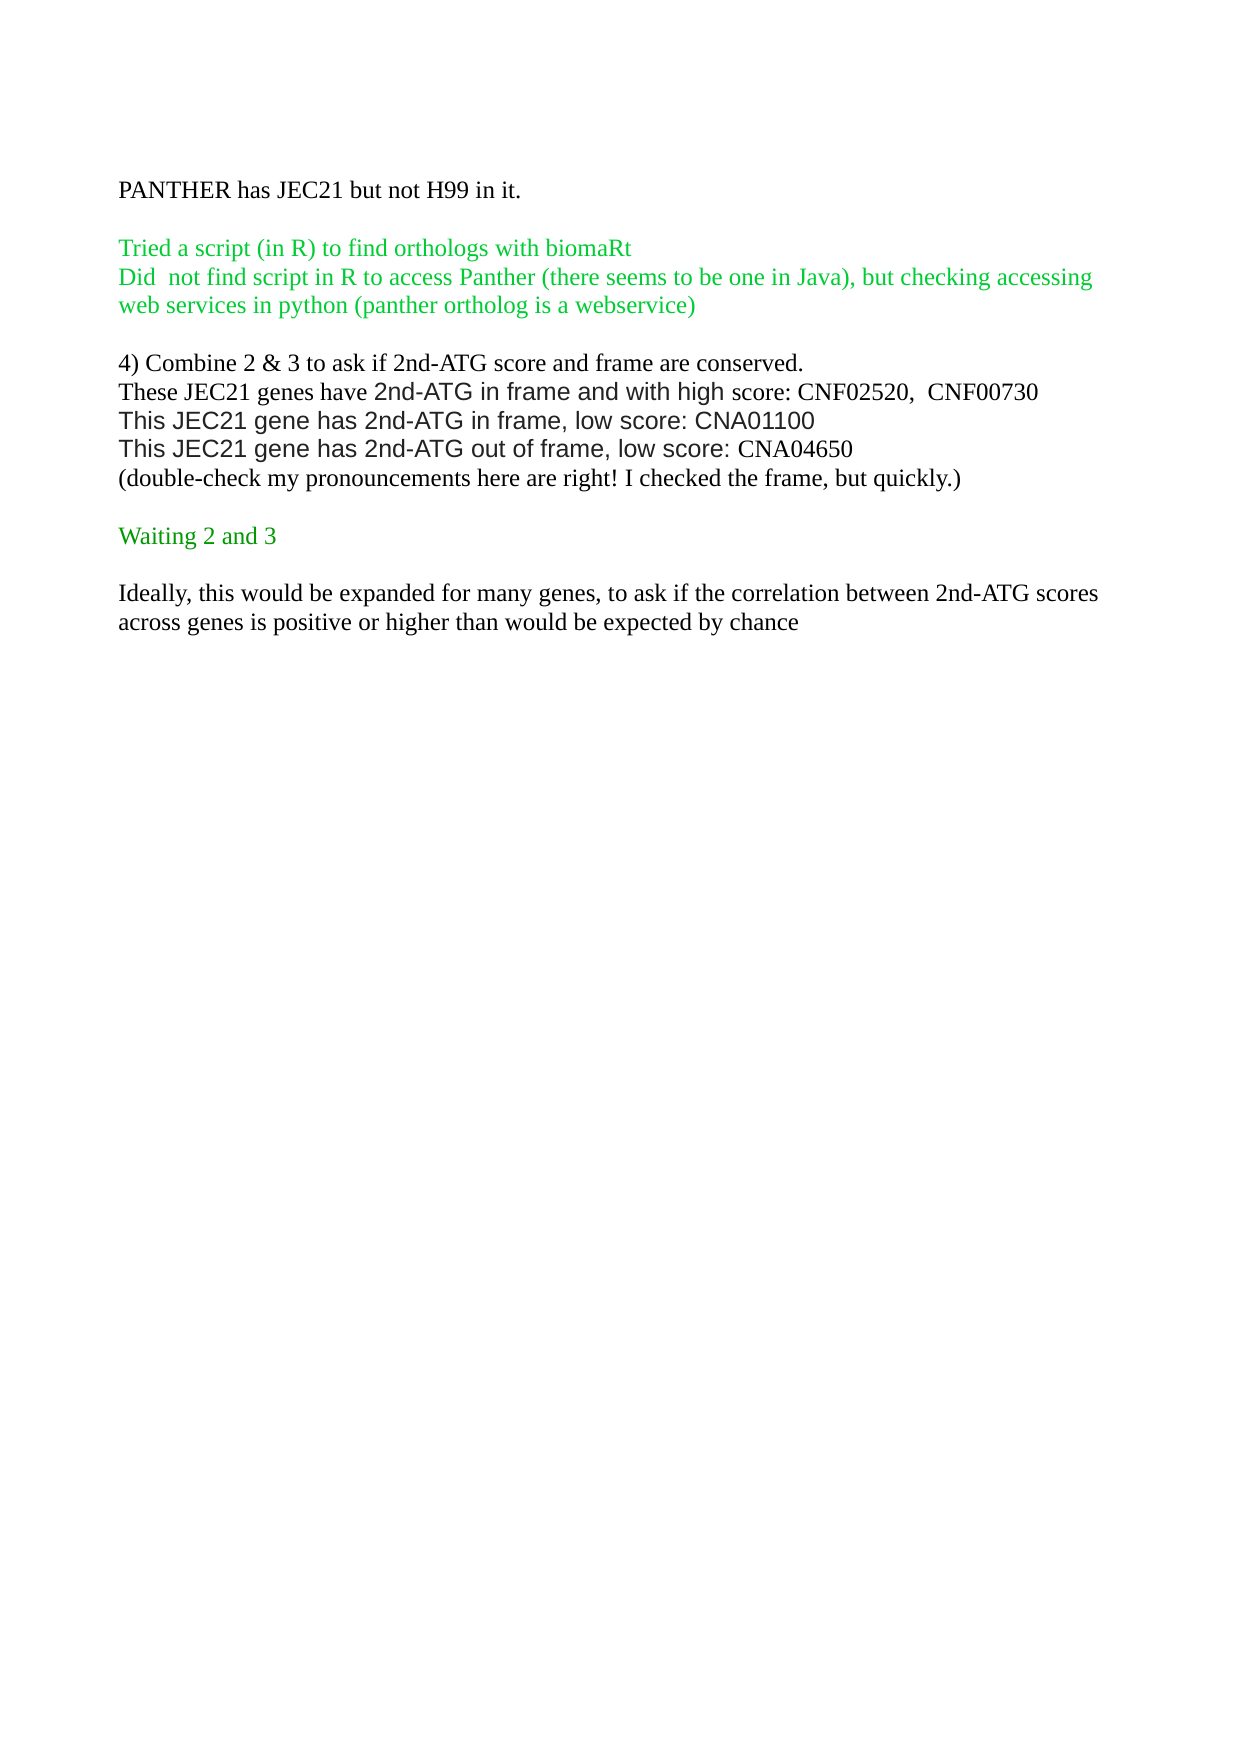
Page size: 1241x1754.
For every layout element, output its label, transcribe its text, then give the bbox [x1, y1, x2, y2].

text Did not find script in R to access Panther (there seems to be one in Java), but checking accessing web services in python (panther ortholog is a webservice) [118, 262, 1122, 319]
text These JEC21 genes have 2nd-ATG in frame and with high score: CNF02520, CNF00730 [118, 377, 1122, 406]
text 4) Combine 2 & 3 to ask if 2nd-ATG score and frame are conserved. [118, 348, 1122, 377]
text (double-check my pronouncements here are right! I checked the frame, but quickly.) [118, 463, 1122, 492]
text PANTHER has JEC21 but not H99 in it. [118, 176, 1122, 204]
text This JEC21 gene has 2nd-ATG in frame, low score: CNA01100 [118, 406, 1122, 434]
text This JEC21 gene has 2nd-ATG out of frame, low score: CNA04650 [118, 434, 1122, 463]
text Ideally, this would be expanded for many genes, to ask if the correlation between 2nd-ATG scores across genes is positive or higher than would be expected by chance [118, 578, 1122, 636]
text Tried a script (in R) to find orthologs with biomaRt [118, 233, 1122, 262]
text Waiting 2 and 3 [118, 521, 1122, 549]
